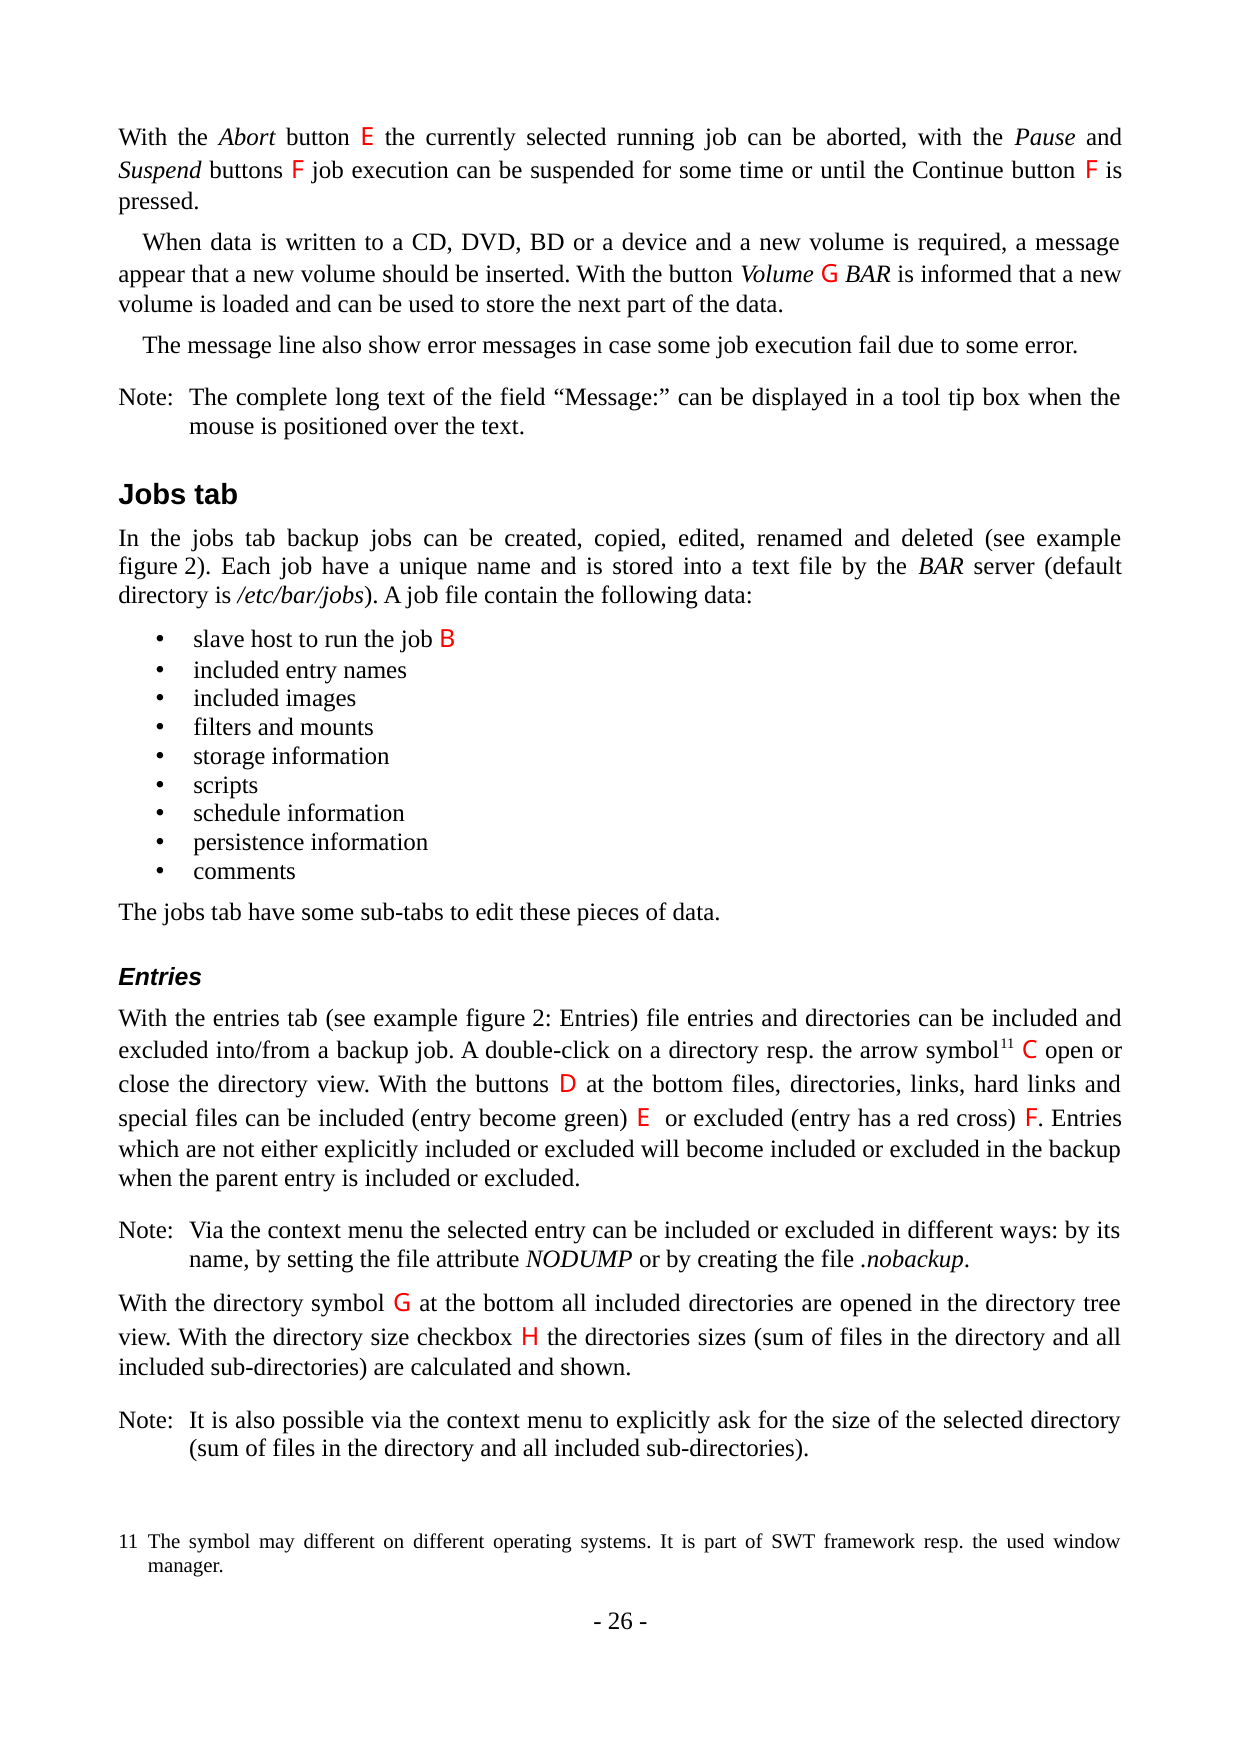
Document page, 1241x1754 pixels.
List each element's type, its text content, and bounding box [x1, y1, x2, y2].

text Note: The complete long text of the field “Message:” can be displayed in a tool tip box when the mouse is positioned over the text. [118, 382, 1122, 440]
text With the entries tab (see example figure 2: Entries) file entries and directories can be included and excluded into/from a backup job. A double-click on a directory resp. the arrow symbol C open or close the directory view. With the buttons D at the bottom files, directories, links, hard links and special files can be included (entry become green) E or excluded (entry has a red cross) F. Entries which are not either explicitly included or excluded will become included or excluded in the backup when the parent entry is included or excluded. [118, 1003, 1122, 1192]
text In the jobs tab backup jobs can be created, copied, edited, renamed and deleted (see example figure 2). Each job have a unique name and is stored into a text file by the BAR server (default directory is /etc/bar/jobs). A job file contain the following data: [118, 523, 1122, 609]
text The message line also show error messages in case some job execution fail due to some error. [118, 330, 1122, 359]
list persistence information [156, 827, 1122, 856]
list comments [156, 856, 1122, 885]
list schedule information [156, 798, 1122, 827]
text Note: It is also possible via the context menu to explicitly ask for the size of the selected directory (sum of files in the directory and all included sub-directories). [118, 1405, 1122, 1462]
text When data is written to a CD, DVD, BD or a device and a new volume is required, a message appear that a new volume should be inserted. With the button Volume G BAR is informed that a new volume is loaded and can be used to store the next part of the data. [118, 227, 1122, 318]
list filters and mounts [156, 712, 1122, 741]
text Note: Via the context menu the selected entry can be included or excluded in different ways: by its name, by setting the file attribute NODUMP or by creating the file .nobackup. [118, 1215, 1122, 1273]
list storage information [156, 741, 1122, 770]
list included images [156, 683, 1122, 712]
subtitle Entries [118, 962, 1122, 991]
text The symbol may different on different operating systems. It is part of SWT framework resp. the used window manager. [118, 1529, 1122, 1577]
subtitle Jobs tab [118, 477, 1122, 510]
text With the Abort button E the currently selected running job can be aborted, with the Pause and Suspend buttons F job execution can be suspended for some time or until the Continue button F is pressed. [118, 118, 1122, 215]
text With the directory symbol G at the bottom all included directories are opened in the directory tree view. With the directory size checkbox H the directories sizes (sum of files in the directory and all included sub-directories) are calculated and shown. [118, 1284, 1122, 1381]
text The jobs tab have some sub-tabs to edit these pieces of data. [118, 897, 1122, 925]
list slave host to run the job B [156, 621, 1122, 655]
list scripts [156, 770, 1122, 798]
list included entry names [156, 655, 1122, 683]
